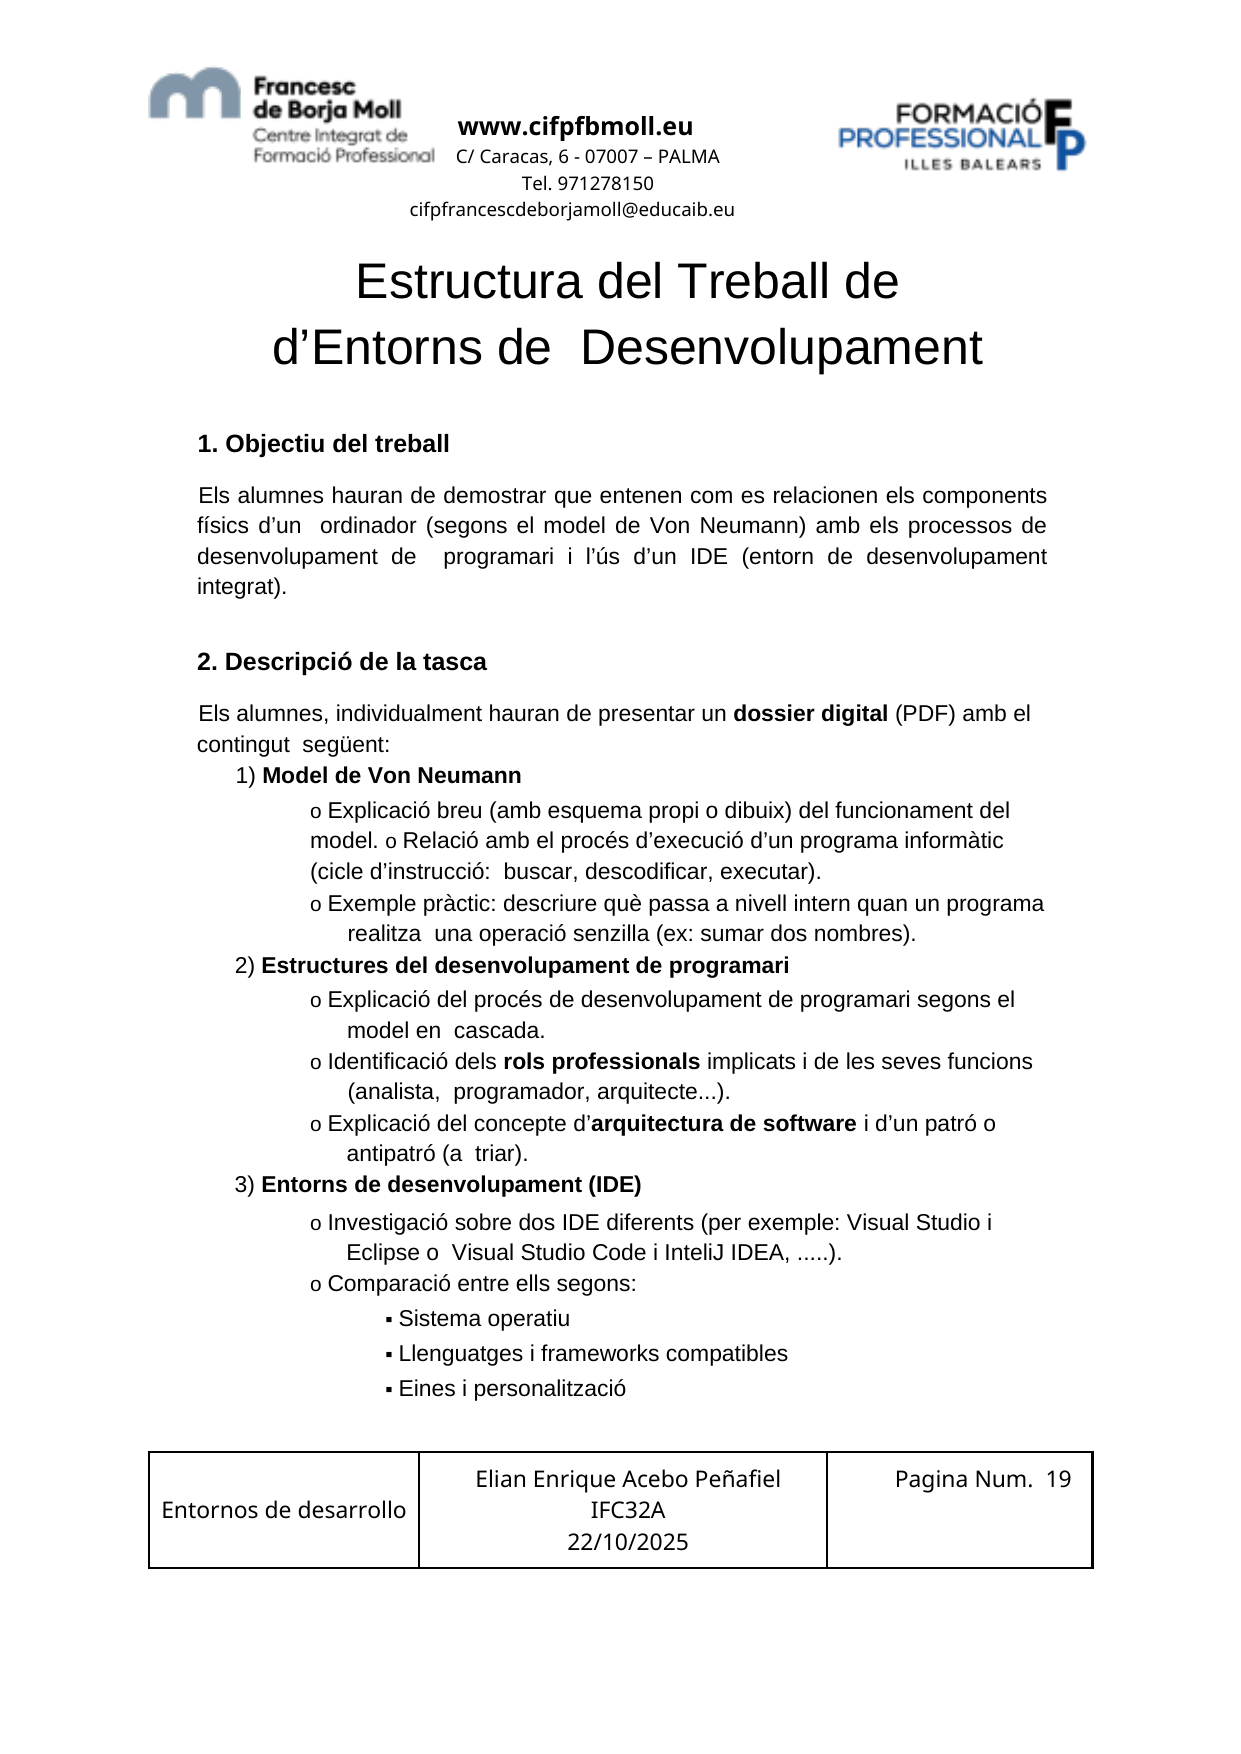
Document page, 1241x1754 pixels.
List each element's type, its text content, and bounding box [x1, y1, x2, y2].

text ▪ Eines i personalització [385, 1375, 1093, 1402]
text 2. Descripció de la tasca [197, 647, 1093, 675]
text 3) Entorns de desenvolupament (IDE) [234, 1171, 1093, 1198]
text o Exemple pràctic: descriure què passa a nivell intern quan un programa realitza una operació senzilla (ex: sumar dos nombres). [310, 889, 1048, 946]
text o Explicació del procés de desenvolupament de programari segons el model en cascada. [310, 986, 1048, 1043]
text o Identificació dels rols professionals implicats i de les seves funcions (analista, programador, arquitecte...). [310, 1048, 1048, 1105]
picture [833, 43, 1093, 227]
text ▪ Llenguatges i frameworks compatibles [385, 1340, 1093, 1367]
text o Explicació breu (amb esquema propi o dibuix) del funcionament del model. o Relació amb el procés d’execució d’un programa informàtic (cicle d’instrucció: buscar, descodificar, executar). [310, 797, 1048, 884]
text Els alumnes hauran de demostrar que entenen com es relacionen els components físics d’un ordinador (segons el model de Von Neumann) amb els processos de desenvolupament de programari i l’ús d’un IDE (entorn de desenvolupament integrat). [197, 482, 1048, 599]
text Estructura del Treball de d’Entorns de Desenvolupament [257, 251, 998, 374]
text o Comparació entre ells segons: [310, 1270, 1093, 1297]
text o Explicació del concepte d’arquitectura de software i d’un patró o antipatró (a triar). [310, 1110, 1048, 1166]
text Els alumnes, individualment hauran de presentar un dossier digital (PDF) amb el contingut següent: [197, 700, 1048, 757]
text ▪ Sistema operatiu [385, 1305, 1093, 1332]
picture [147, 64, 439, 169]
text 1. Objectiu del treball [197, 428, 1093, 457]
text 1) Model de Von Neumann [235, 762, 1093, 789]
text 2) Estructures del desenvolupament de programari [234, 952, 1093, 978]
text o Investigació sobre dos IDE diferents (per exemple: Visual Studio i Eclipse o Visual Studio Code i InteliJ IDEA, .....). [310, 1208, 1048, 1265]
